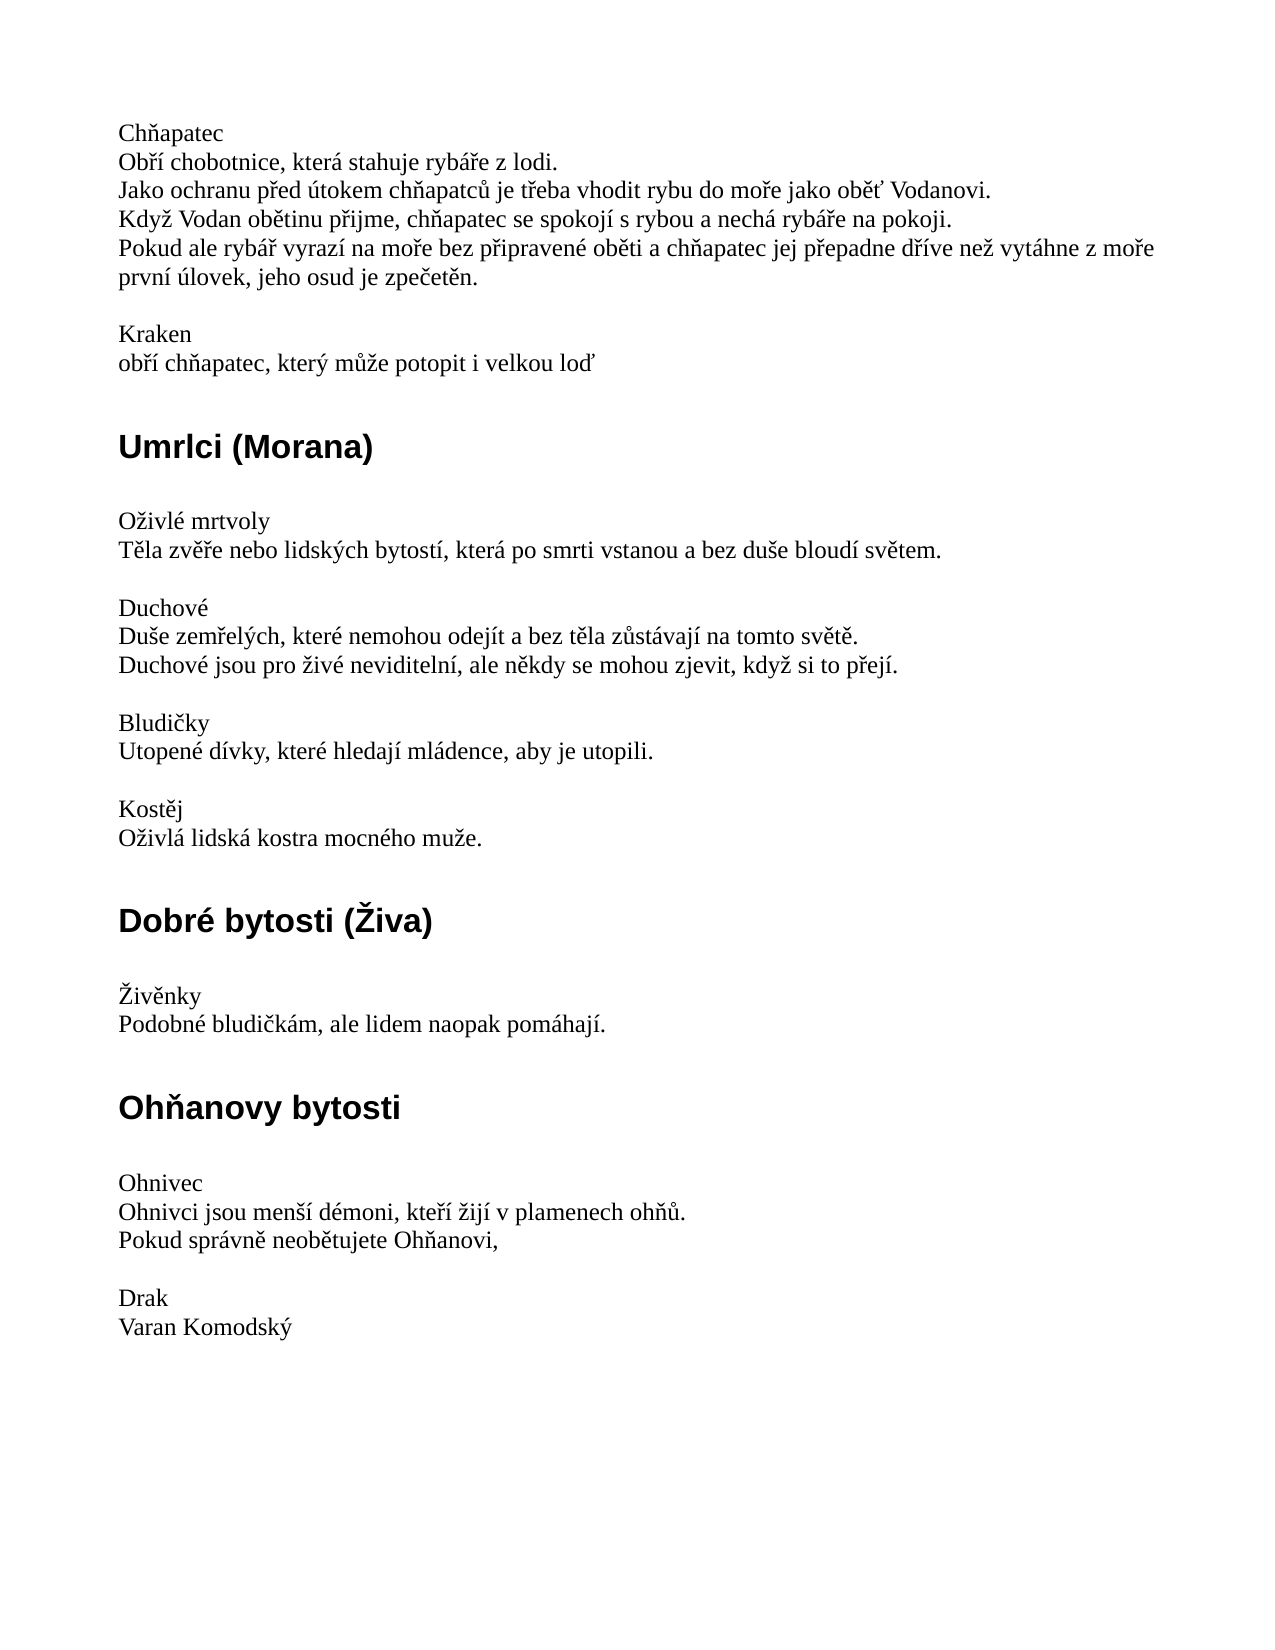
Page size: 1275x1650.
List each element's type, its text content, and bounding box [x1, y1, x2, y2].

text Duchové [118, 593, 1157, 621]
text Drak [118, 1283, 1157, 1312]
text Duchové jsou pro živé neviditelní, ale někdy se mohou zjevit, když si to přejí. [118, 650, 1157, 679]
text Varan Komodský [118, 1312, 1157, 1340]
text Když Vodan obětinu přijme, chňapatec se spokojí s rybou a nechá rybáře na pokoji. [118, 204, 1157, 233]
text Pokud správně neobětujete Ohňanovi, [118, 1225, 1157, 1254]
subtitle Umrlci (Morana) [118, 426, 1157, 465]
subtitle Ohňanovy bytosti [118, 1088, 1157, 1127]
text Bludičky [118, 708, 1157, 736]
text Kostěj [118, 794, 1157, 823]
text Ohnivci jsou menší démoni, kteří žijí v plamenech ohňů. [118, 1197, 1157, 1225]
text Těla zvěře nebo lidských bytostí, která po smrti vstanou a bez duše bloudí světem. [118, 535, 1157, 564]
text Podobné bludičkám, ale lidem naopak pomáhají. [118, 1009, 1157, 1038]
text obří chňapatec, který může potopit i velkou loď [118, 348, 1157, 377]
text Kraken [118, 319, 1157, 348]
text Pokud ale rybář vyrazí na moře bez připravené oběti a chňapatec jej přepadne dříve než vytáhne z moře první úlovek, jeho osud je zpečetěn. [118, 233, 1157, 291]
text Obří chobotnice, která stahuje rybáře z lodi. [118, 147, 1157, 176]
text Ohnivec [118, 1168, 1157, 1197]
text Utopené dívky, které hledají mládence, aby je utopili. [118, 736, 1157, 765]
subtitle Dobré bytosti (Živa) [118, 901, 1157, 939]
text Chňapatec [118, 118, 1157, 147]
text Jako ochranu před útokem chňapatců je třeba vhodit rybu do moře jako oběť Vodanovi. [118, 176, 1157, 204]
text Živěnky [118, 981, 1157, 1009]
text Oživlá lidská kostra mocného muže. [118, 823, 1157, 851]
text Oživlé mrtvoly [118, 506, 1157, 535]
text Duše zemřelých, které nemohou odejít a bez těla zůstávají na tomto světě. [118, 621, 1157, 650]
